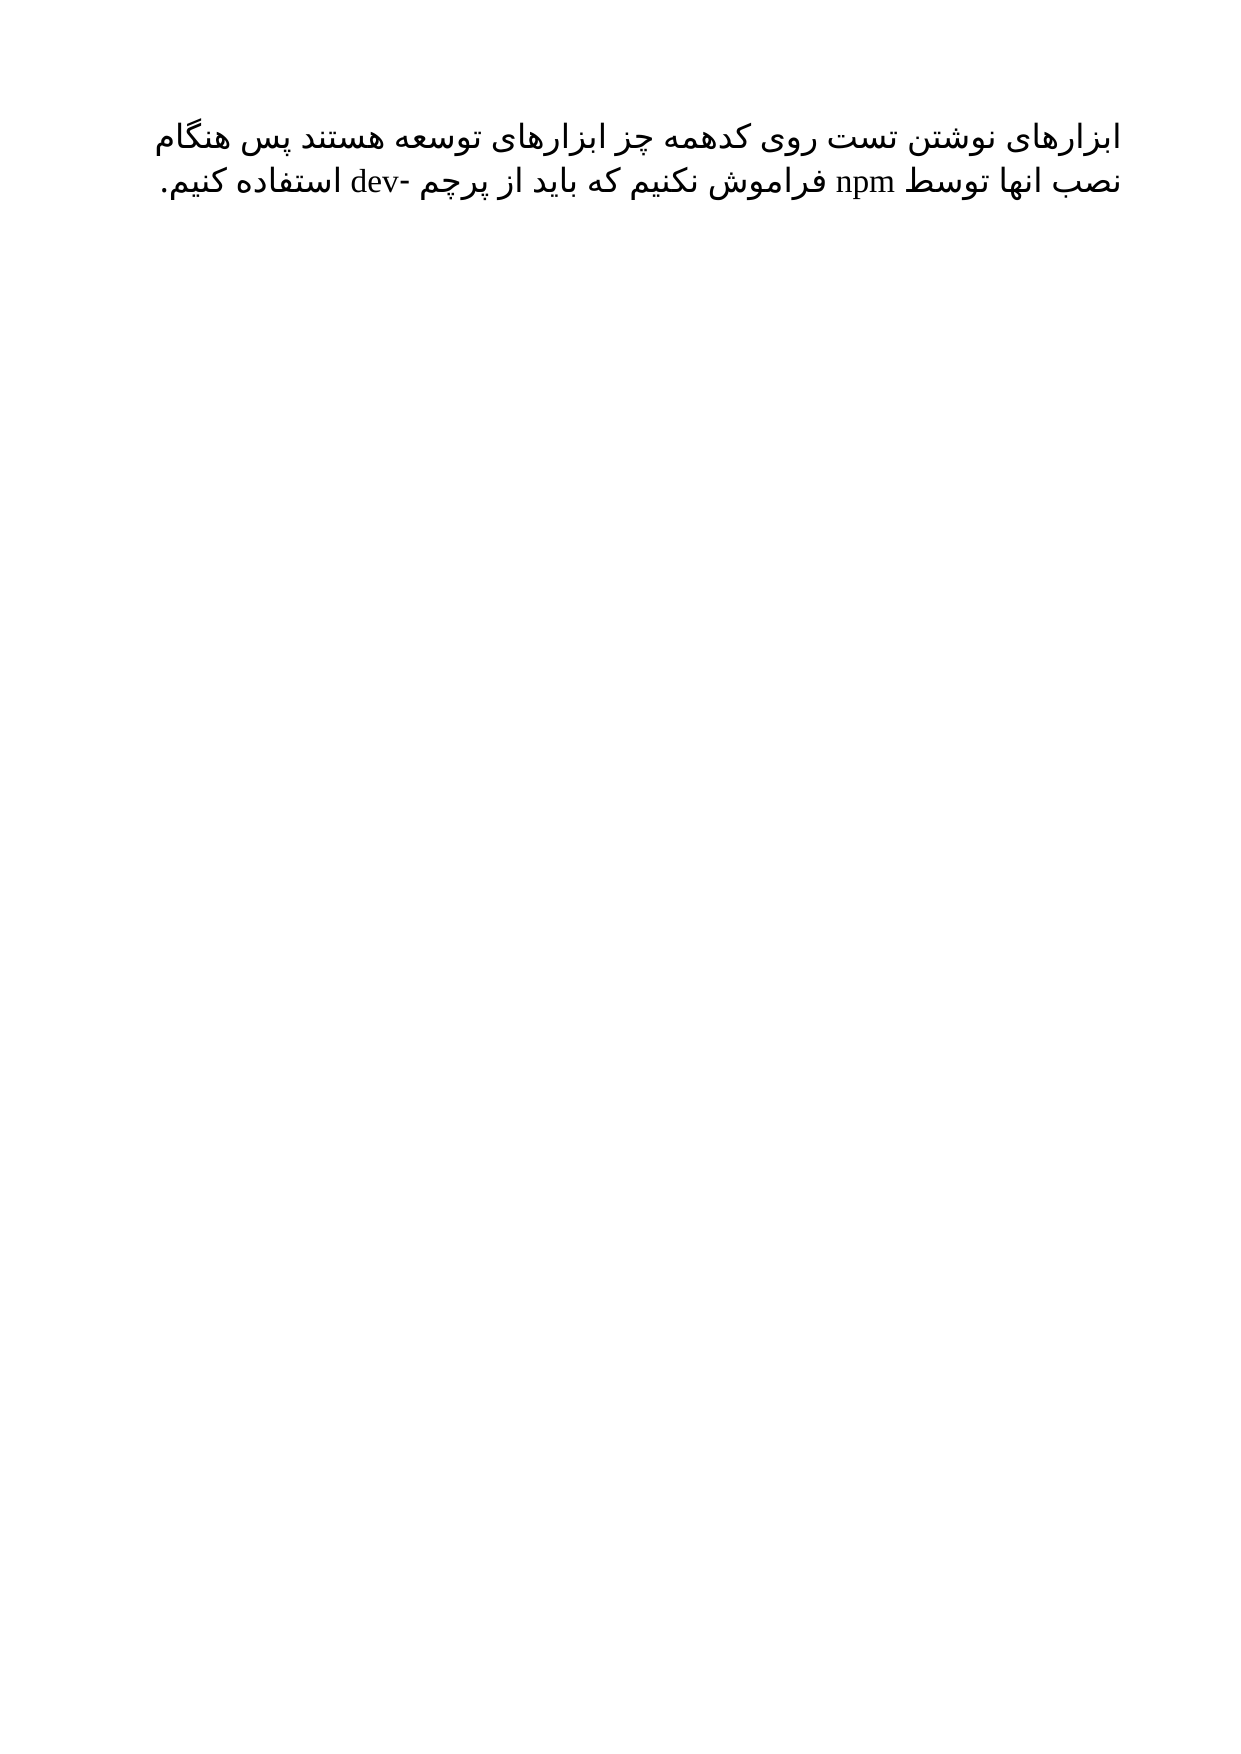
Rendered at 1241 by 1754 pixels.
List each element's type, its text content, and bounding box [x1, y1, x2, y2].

text ابزارهای نوشتن تست روی کدهمه چز ابزارهای توسعه هستند پس هنگام نصب انها توسط npm فراموش نکنیم که باید از پرچم -dev استفاده کنیم. [118, 118, 1122, 206]
